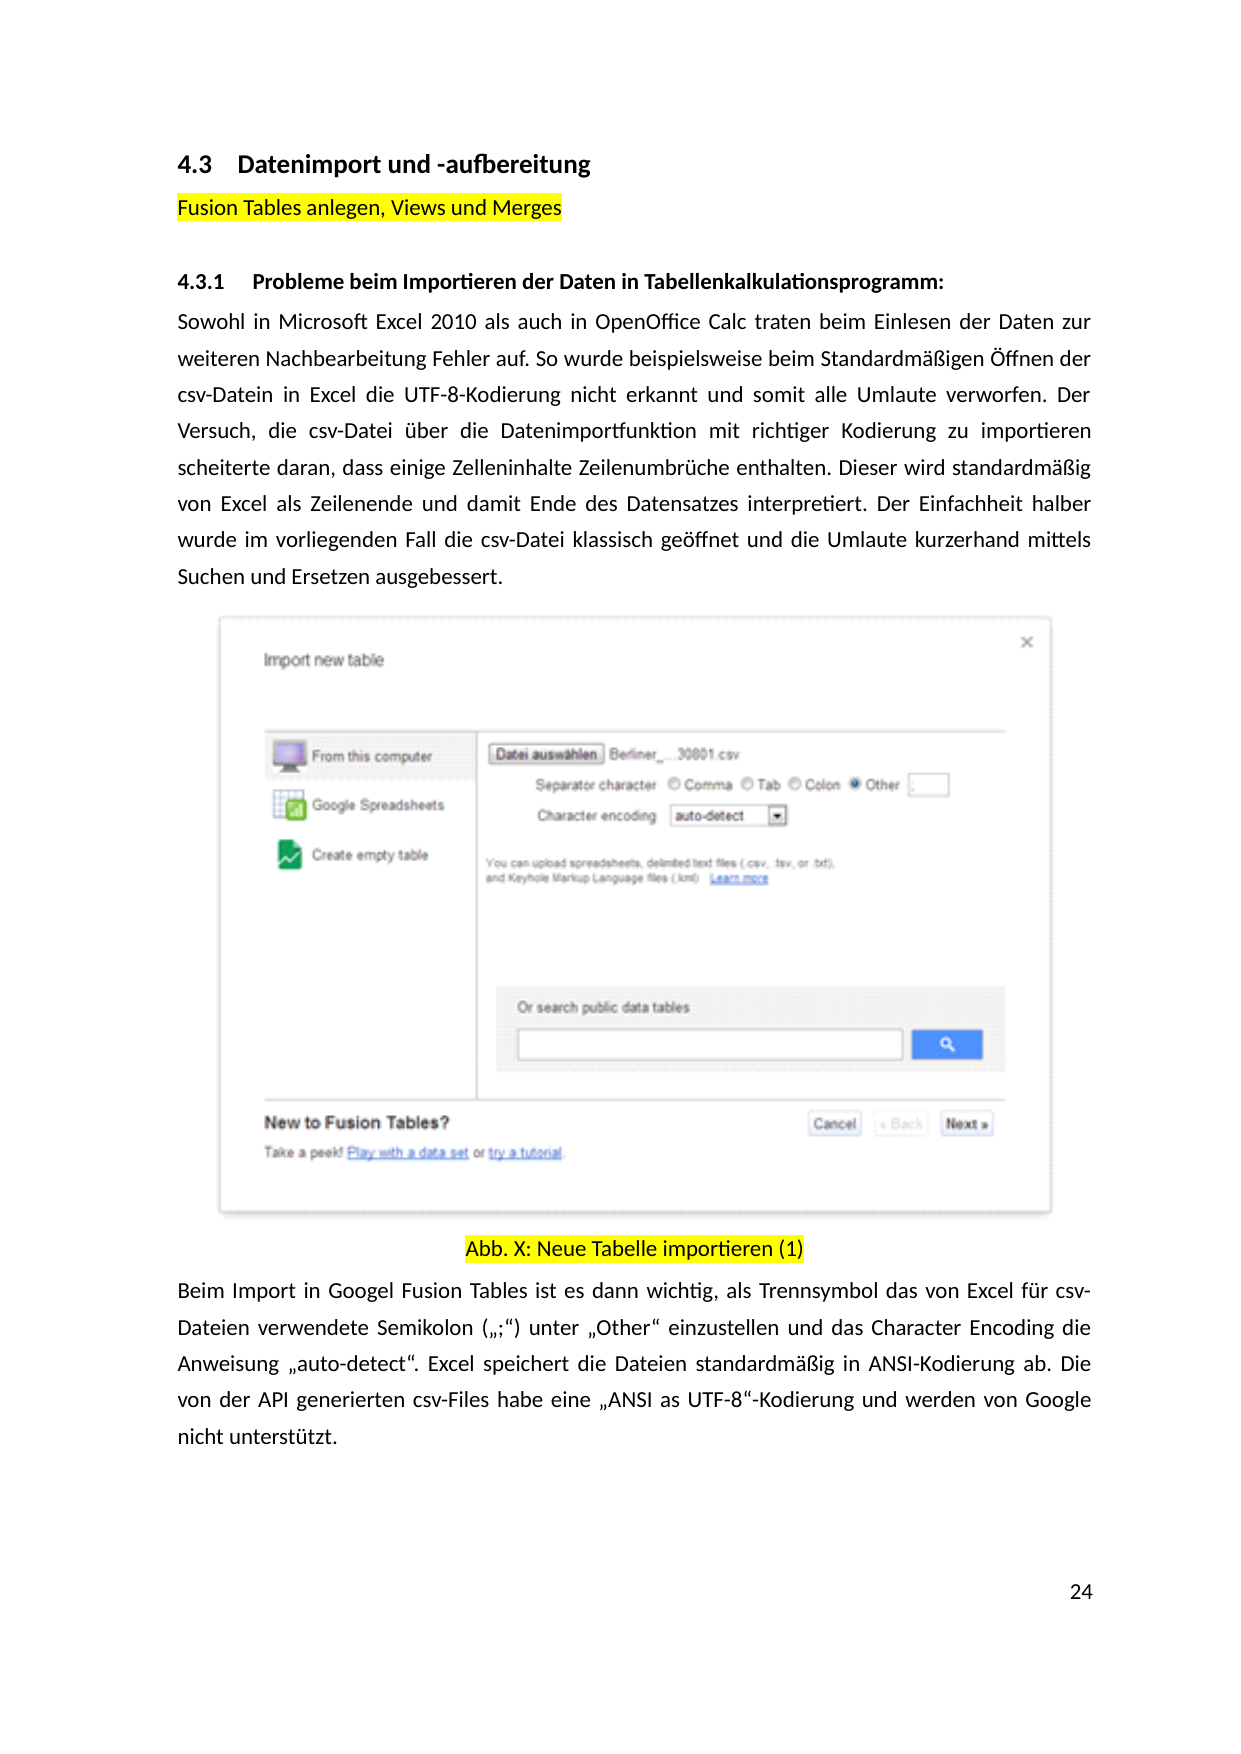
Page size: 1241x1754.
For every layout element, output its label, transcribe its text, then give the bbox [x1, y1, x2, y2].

text Sowohl in Microsoft Excel 2010 als auch in OpenOffice Calc traten beim Einlesen der Daten zur weiteren Nachbearbeitung Fehler auf. So wurde beispielsweise beim Standardmäßigen Öffnen der csv-Datein in Excel die UTF-8-Kodierung nicht erkannt und somit alle Umlaute verworfen. Der Versuch, die csv-Datei über die Datenimportfunktion mit richtiger Kodierung zu importieren scheiterte daran, dass einige Zelleninhalte Zeilenumbrüche enthalten. Dieser wird standardmäßig von Excel als Zeilenende und damit Ende des Datensatzes interpretiert. Der Einfachheit halber wurde im vorliegenden Fall die csv-Datei klassisch geöffnet und die Umlaute kurzerhand mittels Suchen und Ersetzen ausgebessert. [177, 307, 1093, 590]
text Beim Import in Googel Fusion Tables ist es dann wichtig, als Trennsymbol das von Excel für csv-Dateien verwendete Semikolon („;“) unter „Other“ einzustellen und das Character Encoding die Anweisung „auto-detect“. Excel speichert die Dateien standardmäßig in ANSI-Kodierung ab. Die von der API generierten csv-Files habe eine „ANSI as UTF-8“-Kodierung und werden von Google nicht unterstützt. [177, 1277, 1093, 1450]
text Abb. X: Neue Tabelle importieren (1) [177, 1163, 1093, 1263]
text Fusion Tables anlegen, Views und Merges [177, 193, 1093, 221]
subtitle Datenimport und -aufbereitung [177, 148, 1093, 181]
subtitle Probleme beim Importieren der Daten in Tabellenkalkulationsprogramm: [177, 267, 1093, 295]
